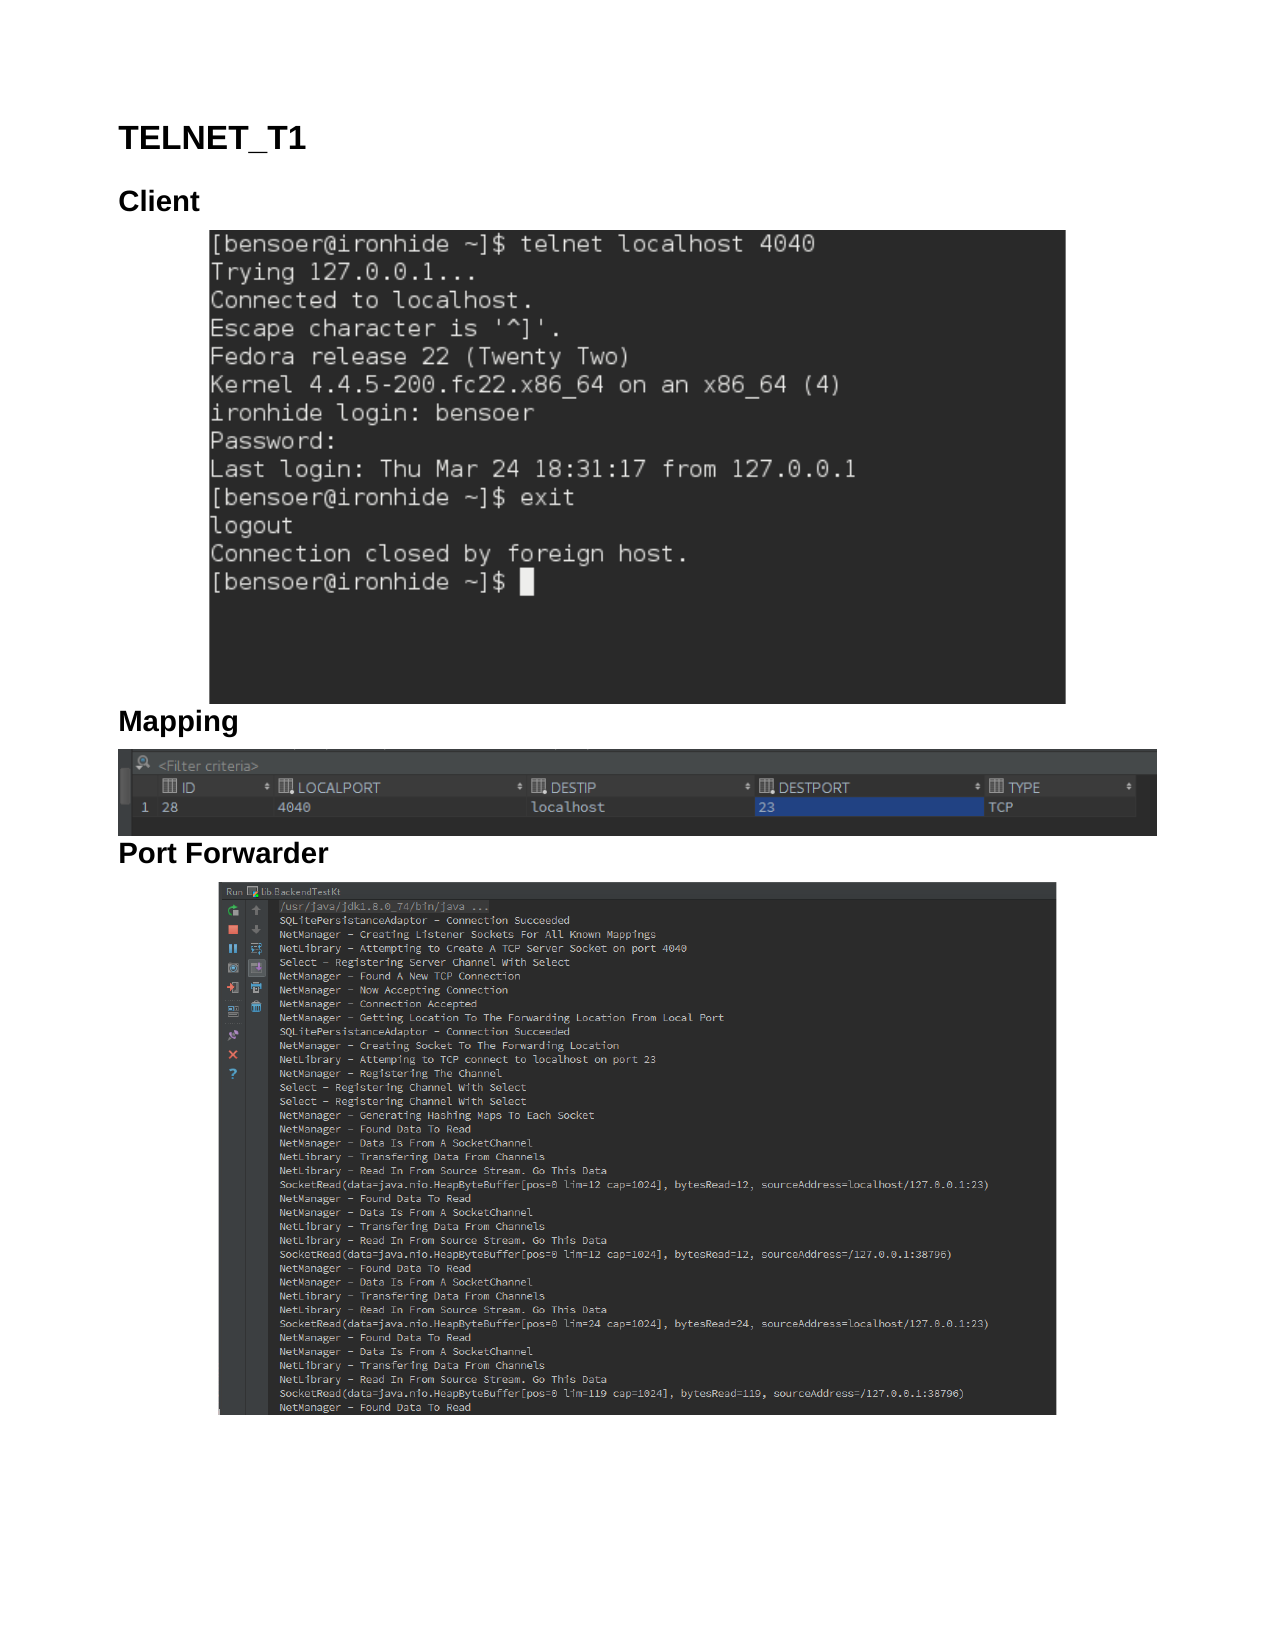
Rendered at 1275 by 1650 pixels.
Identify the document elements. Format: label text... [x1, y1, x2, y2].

picture [209, 230, 1066, 704]
subtitle Port Forwarder [118, 836, 1157, 869]
subtitle TELNET_T1 [118, 118, 1157, 157]
picture [118, 749, 1157, 836]
subtitle Client [118, 184, 1157, 218]
subtitle Mapping [118, 245, 1157, 737]
picture [218, 882, 1057, 1415]
